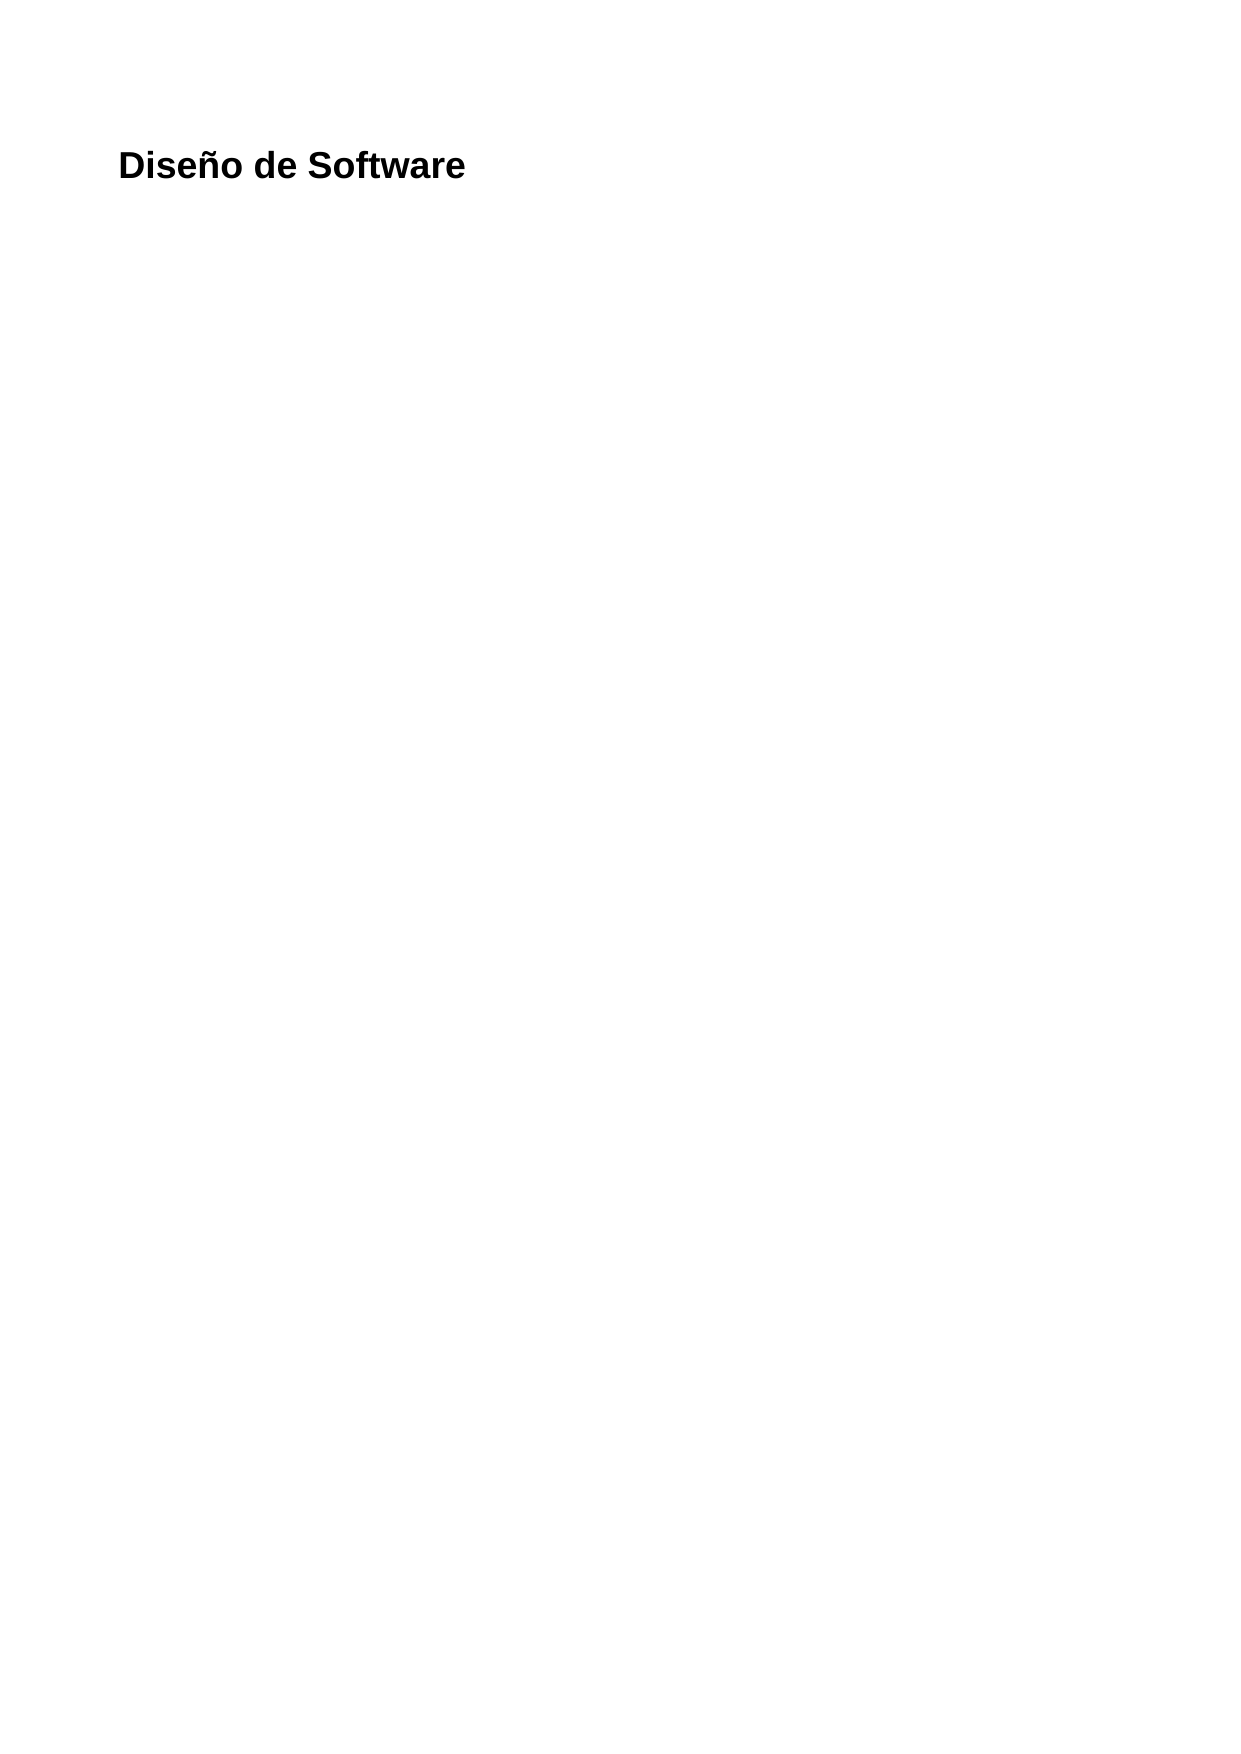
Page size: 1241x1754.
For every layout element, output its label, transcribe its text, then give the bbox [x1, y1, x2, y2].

subtitle Diseño de Software [118, 143, 1122, 186]
